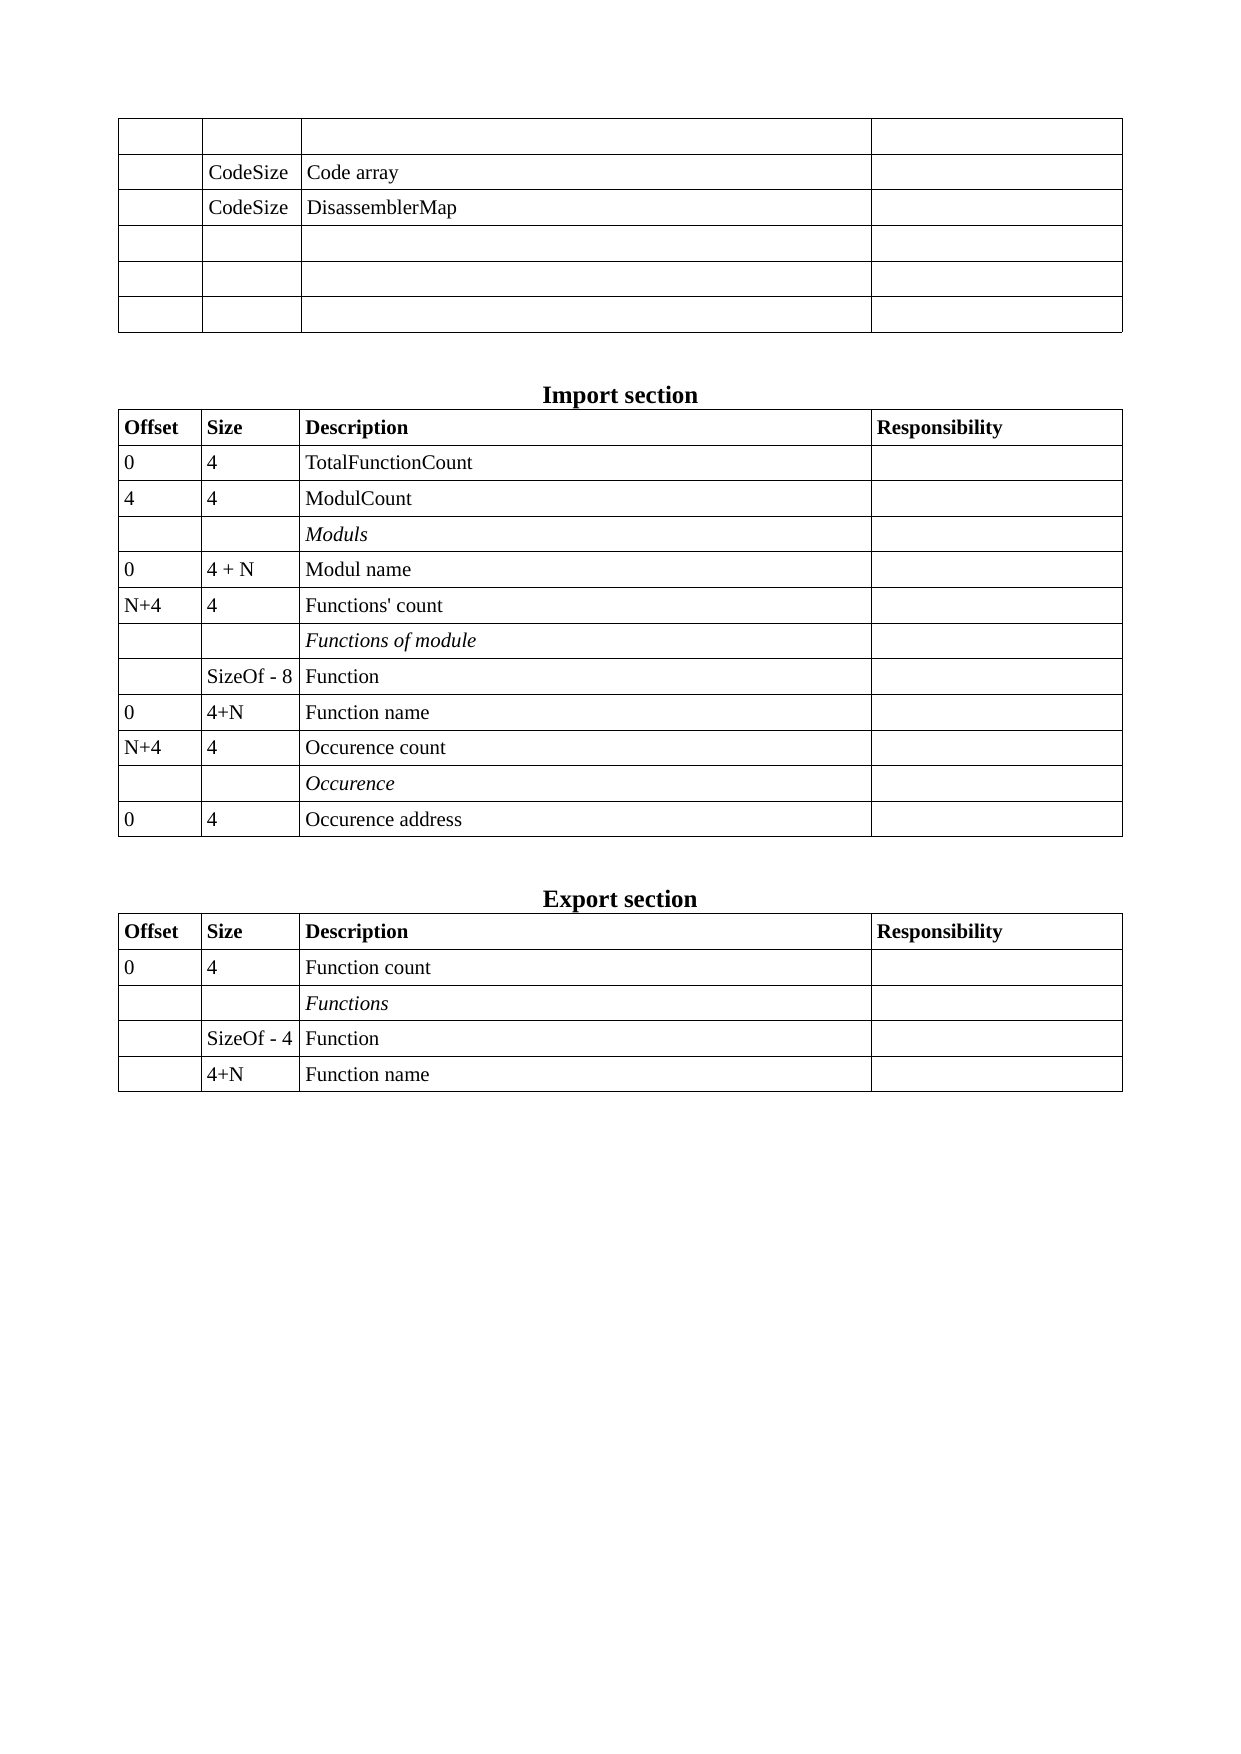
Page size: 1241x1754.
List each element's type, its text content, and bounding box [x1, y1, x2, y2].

table_cell 4+N [202, 695, 299, 729]
table_cell [872, 262, 1122, 296]
table_cell [119, 517, 201, 551]
table_cell Occurence address [300, 802, 871, 836]
table_cell CodeSize [203, 155, 301, 189]
table_header Description [300, 914, 871, 949]
table_cell [872, 695, 1122, 729]
table_header Offset [119, 914, 201, 949]
table_cell [119, 1021, 201, 1056]
table_cell 4 + N [202, 552, 299, 587]
table_cell [872, 950, 1122, 984]
table_cell [203, 119, 301, 154]
table_header Size [202, 410, 299, 444]
table_cell [203, 226, 301, 261]
table_cell [119, 297, 202, 332]
table_cell Occurence [300, 766, 871, 801]
table_cell Occurence count [300, 731, 871, 765]
table_cell [872, 1021, 1122, 1056]
table_cell 4 [202, 446, 299, 480]
table_cell [872, 731, 1122, 765]
table_cell 0 [119, 446, 201, 480]
table_cell Function name [300, 1057, 871, 1091]
table_cell Function [300, 1021, 871, 1056]
table_cell [202, 766, 299, 801]
table_header Offset [119, 410, 201, 444]
table_cell SizeOf - 8 [202, 659, 299, 694]
table_cell ModulCount [300, 481, 871, 516]
table_cell [872, 155, 1122, 189]
table_cell Function [300, 659, 871, 694]
table_cell 4 [202, 588, 299, 623]
table_cell [202, 624, 299, 658]
table_cell 0 [119, 695, 201, 729]
table_cell Modul name [300, 552, 871, 587]
table_cell [302, 262, 871, 296]
table_cell [872, 659, 1122, 694]
table_cell [872, 624, 1122, 658]
text Export section [118, 884, 1122, 913]
table_cell [119, 659, 201, 694]
table_cell [203, 297, 301, 332]
table_cell [872, 588, 1122, 623]
table_cell SizeOf - 4 [202, 1021, 299, 1056]
table_cell N+4 [119, 731, 201, 765]
table_cell [119, 766, 201, 801]
table_cell 0 [119, 950, 201, 984]
table_cell [872, 446, 1122, 480]
table_cell [119, 190, 202, 225]
table_cell Functions of module [300, 624, 871, 658]
table_cell [872, 1057, 1122, 1091]
table_cell [119, 155, 202, 189]
table_cell [872, 802, 1122, 836]
table_cell [119, 262, 202, 296]
table_cell [119, 1057, 201, 1091]
table_cell [872, 552, 1122, 587]
table_cell [302, 119, 871, 154]
table_cell [119, 986, 201, 1020]
table_cell 4 [202, 950, 299, 984]
table_cell 4+N [202, 1057, 299, 1091]
table_cell N+4 [119, 588, 201, 623]
table_cell [202, 517, 299, 551]
table_header Description [300, 410, 871, 444]
table_cell [872, 226, 1122, 261]
table_cell [872, 190, 1122, 225]
table_header Size [202, 914, 299, 949]
table_cell 4 [202, 731, 299, 765]
table_cell CodeSize [203, 190, 301, 225]
table_cell Functions [300, 986, 871, 1020]
table_cell [872, 119, 1122, 154]
table_cell DisassemblerMap [302, 190, 871, 225]
table_cell 0 [119, 802, 201, 836]
table_cell [302, 297, 871, 332]
table_cell 0 [119, 552, 201, 587]
table_cell [119, 624, 201, 658]
table_cell Function name [300, 695, 871, 729]
table_cell [872, 517, 1122, 551]
table_cell 4 [119, 481, 201, 516]
text Import section [118, 380, 1122, 409]
table_cell [203, 262, 301, 296]
table_cell Function count [300, 950, 871, 984]
table_cell 4 [202, 481, 299, 516]
table_header Responsibility [872, 914, 1122, 949]
table_cell Functions' count [300, 588, 871, 623]
table_cell [872, 297, 1122, 332]
table_cell [872, 986, 1122, 1020]
table_cell [119, 226, 202, 261]
table_cell TotalFunctionCount [300, 446, 871, 480]
table_cell Code array [302, 155, 871, 189]
table_cell [202, 986, 299, 1020]
table_cell 4 [202, 802, 299, 836]
table_cell [872, 766, 1122, 801]
table_cell [872, 481, 1122, 516]
table_cell [119, 119, 202, 154]
table_cell Moduls [300, 517, 871, 551]
table_header Responsibility [872, 410, 1122, 444]
table_cell [302, 226, 871, 261]
